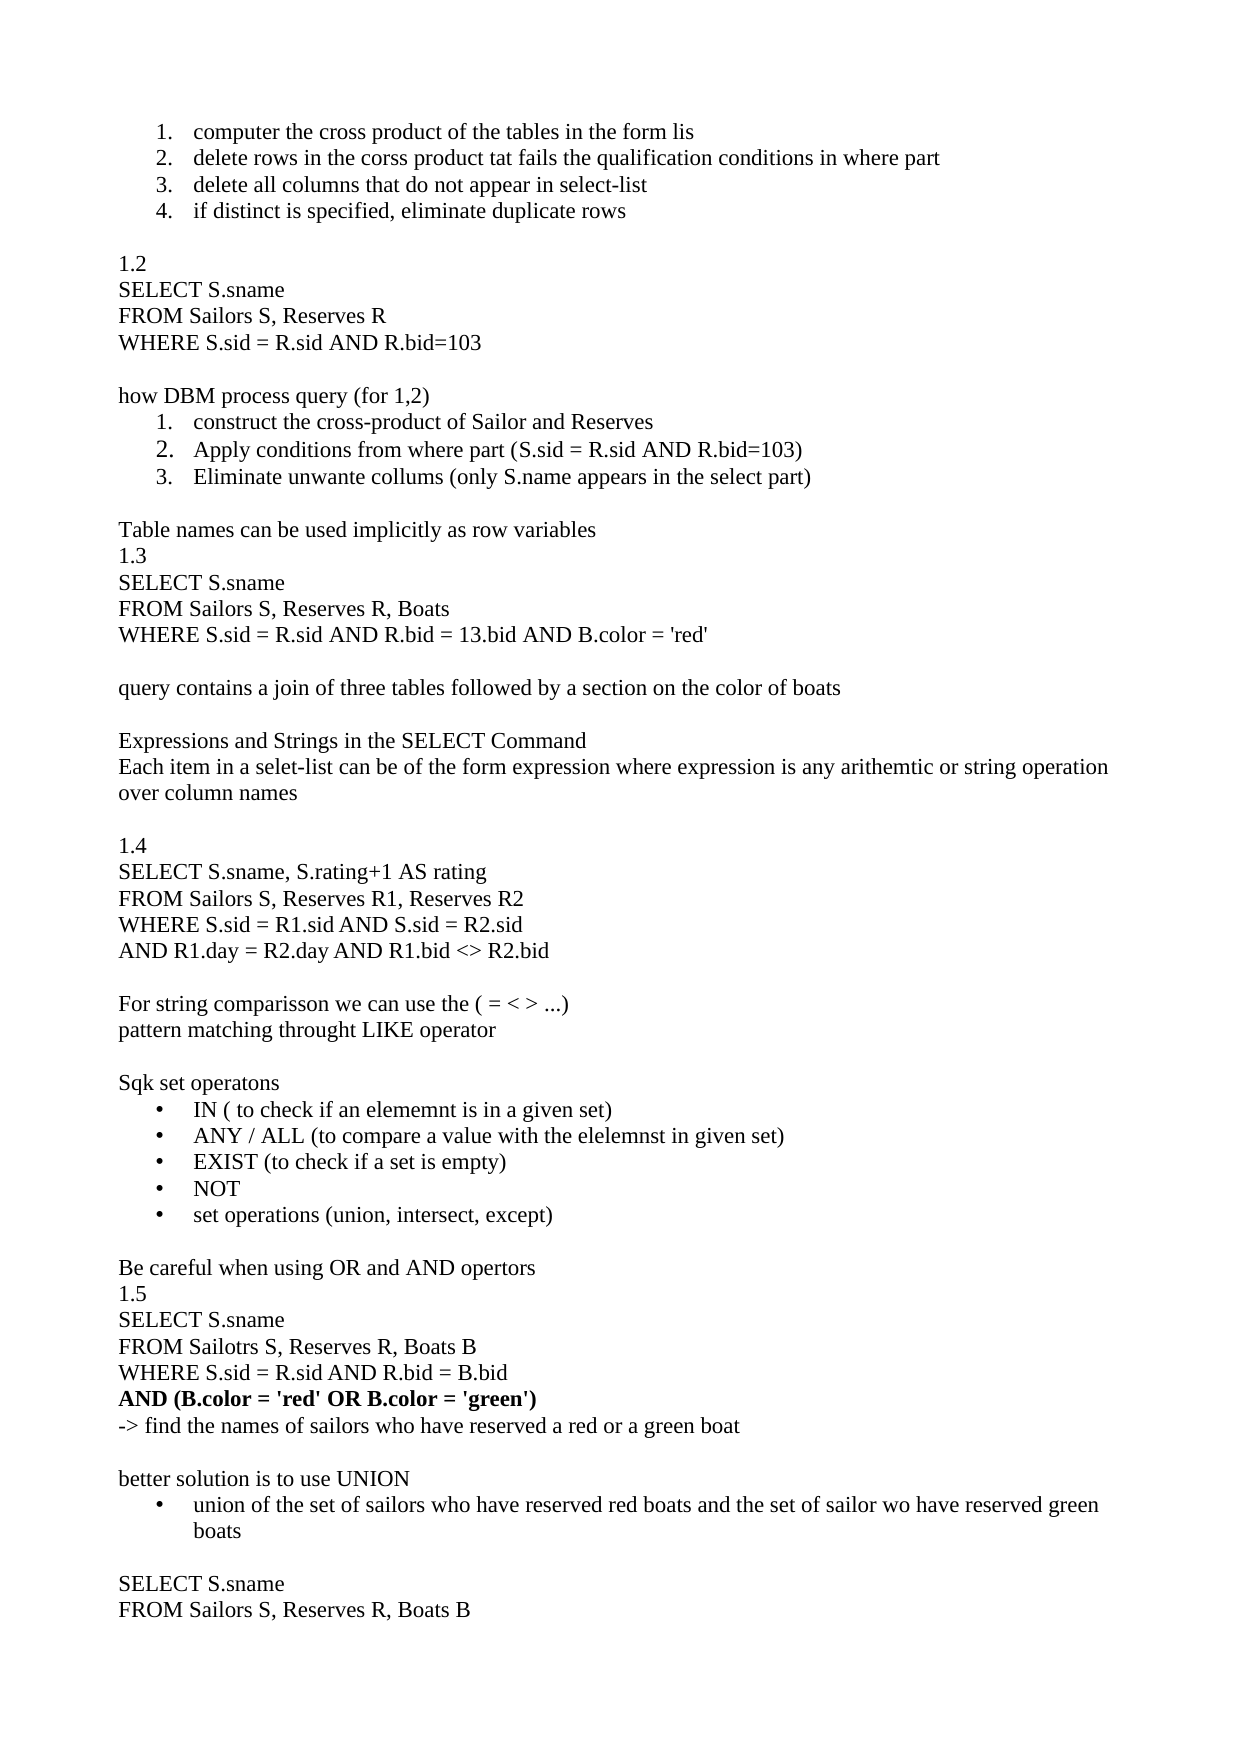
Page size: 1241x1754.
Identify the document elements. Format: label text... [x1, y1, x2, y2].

list if distinct is specified, eliminate duplicate rows [156, 197, 1122, 223]
list delete rows in the corss product tat fails the qualification conditions in where part [156, 144, 1122, 171]
text 1.4 [118, 832, 1122, 858]
text Sqk set operatons [118, 1069, 1122, 1096]
text Table names can be used implicitly as row variables [118, 516, 1122, 542]
text WHERE S.sid = R.sid AND R.bid=103 [118, 329, 1122, 355]
text Be careful when using OR and AND opertors [118, 1254, 1122, 1280]
text FROM Sailotrs S, Reserves R, Boats B [118, 1333, 1122, 1359]
text AND R1.day = R2.day AND R1.bid <> R2.bid [118, 937, 1122, 964]
text 1.3 [118, 542, 1122, 568]
list set operations (union, intersect, except) [156, 1201, 1122, 1227]
text FROM Sailors S, Reserves R1, Reserves R2 [118, 885, 1122, 911]
text WHERE S.sid = R.sid AND R.bid = 13.bid AND B.color = 'red' [118, 621, 1122, 648]
list construct the cross-product of Sailor and Reserves [156, 408, 1122, 434]
text Expressions and Strings in the SELECT Command [118, 727, 1122, 753]
text 1.2 [118, 250, 1122, 276]
list union of the set of sailors who have reserved red boats and the set of sailor wo have reserved green boats [156, 1491, 1122, 1544]
text SELECT S.sname [118, 1306, 1122, 1333]
list Apply conditions from where part (S.sid = R.sid AND R.bid=103) [156, 434, 1122, 463]
text WHERE S.sid = R1.sid AND S.sid = R2.sid [118, 911, 1122, 937]
list ANY / ALL (to compare a value with the elelemnst in given set) [156, 1122, 1122, 1148]
text SELECT S.sname [118, 568, 1122, 595]
text 1.5 [118, 1280, 1122, 1306]
text pattern matching throught LIKE operator [118, 1017, 1122, 1043]
list NOT [156, 1175, 1122, 1201]
text For string comparisson we can use the ( = < > ...) [118, 990, 1122, 1017]
text FROM Sailors S, Reserves R, Boats B [118, 1596, 1122, 1623]
text query contains a join of three tables followed by a section on the color of boats [118, 674, 1122, 700]
text FROM Sailors S, Reserves R [118, 303, 1122, 329]
list EXIST (to check if a set is empty) [156, 1148, 1122, 1175]
text SELECT S.sname [118, 276, 1122, 303]
text how DBM process query (for 1,2) [118, 382, 1122, 408]
text Each item in a selet-list can be of the form expression where expression is any arithemtic or string operation over column names [118, 753, 1122, 806]
list IN ( to check if an elememnt is in a given set) [156, 1096, 1122, 1122]
text better solution is to use UNION [118, 1464, 1122, 1491]
list computer the cross product of the tables in the form lis [156, 118, 1122, 144]
text SELECT S.sname, S.rating+1 AS rating [118, 858, 1122, 885]
text FROM Sailors S, Reserves R, Boats [118, 595, 1122, 621]
list delete all columns that do not appear in select-list [156, 171, 1122, 197]
text SELECT S.sname [118, 1570, 1122, 1596]
text AND (B.color = 'red' OR B.color = 'green') [118, 1386, 1122, 1412]
list Eliminate unwante collums (only S.name appears in the select part) [156, 463, 1122, 489]
text WHERE S.sid = R.sid AND R.bid = B.bid [118, 1359, 1122, 1386]
text -> find the names of sailors who have reserved a red or a green boat [118, 1412, 1122, 1438]
